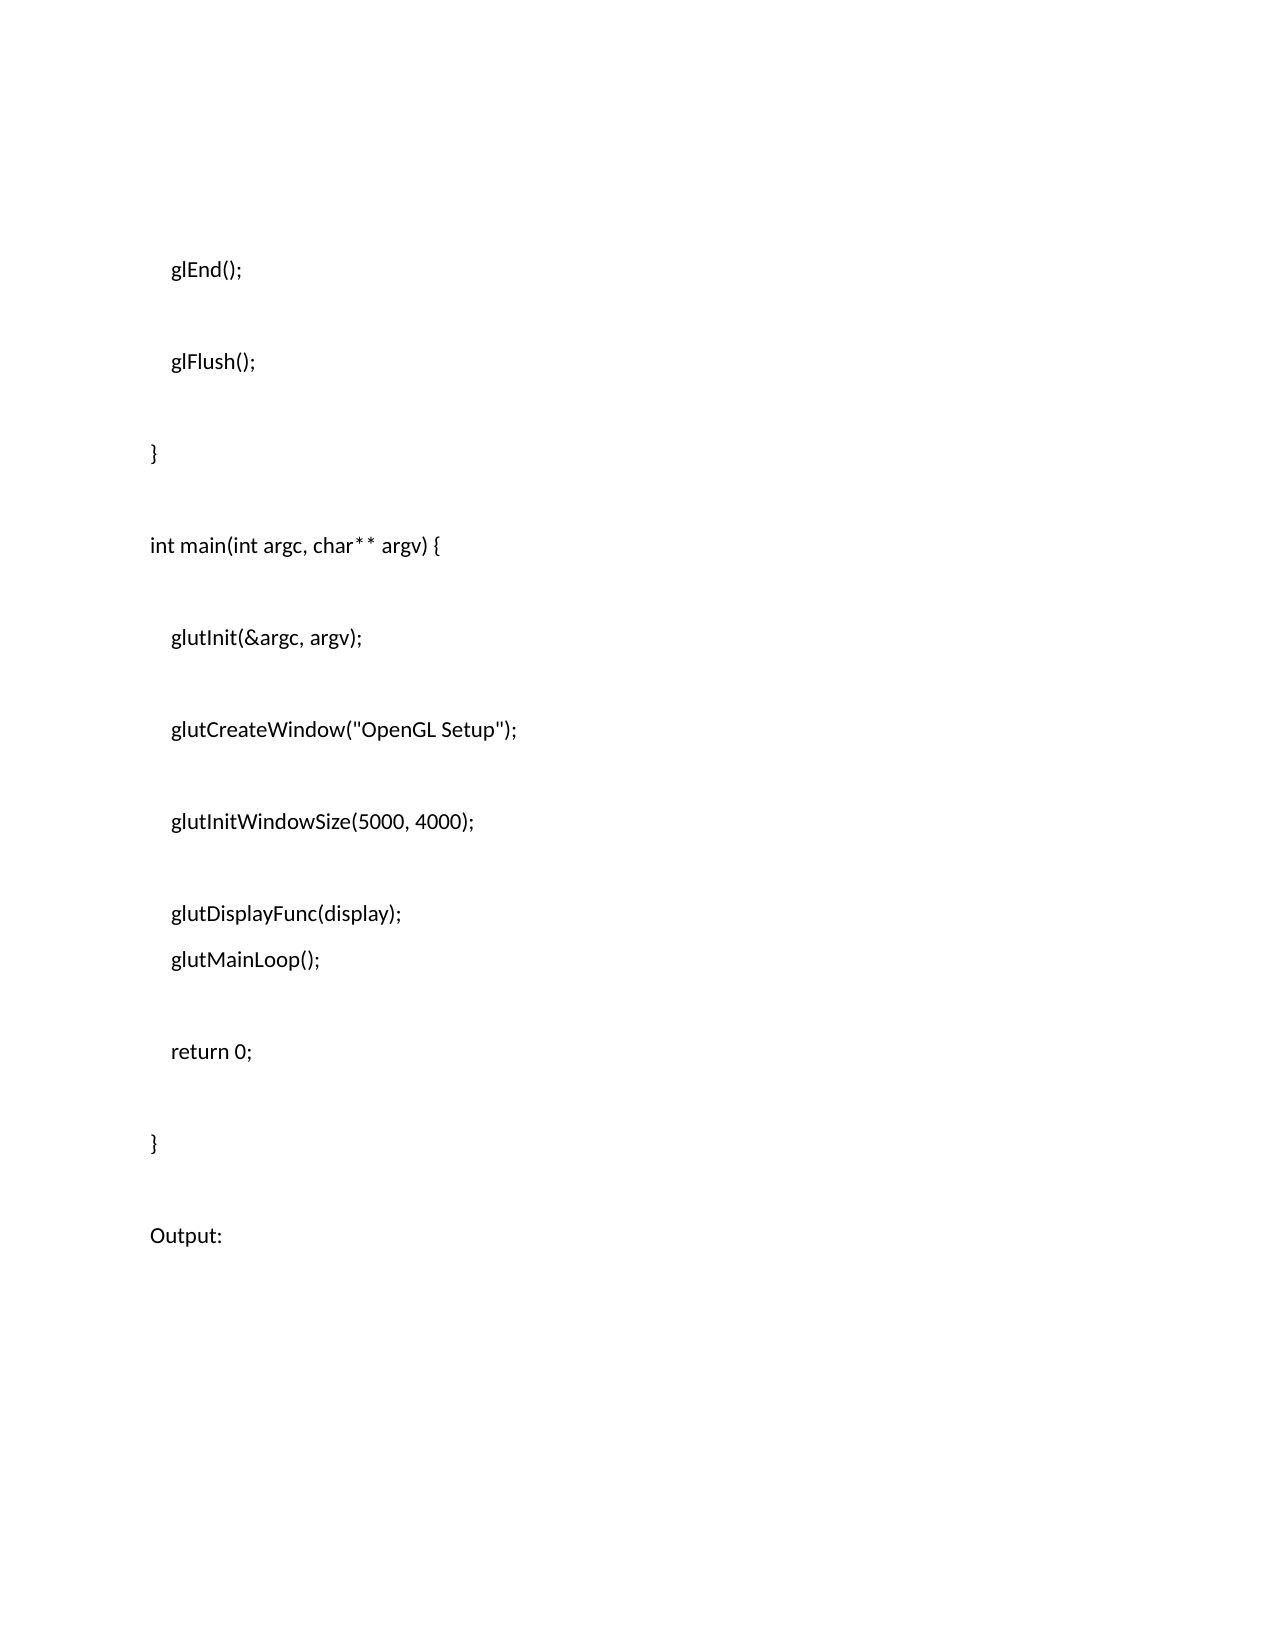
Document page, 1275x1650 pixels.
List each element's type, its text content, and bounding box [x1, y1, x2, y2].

text glutCreateWindow("OpenGL Setup"); [150, 715, 1125, 743]
text return 0; [150, 1037, 1125, 1066]
text glEnd(); [150, 255, 1125, 283]
text Output: [150, 1222, 1125, 1250]
text int main(int argc, char** argv) { [150, 531, 1125, 559]
text glutMainLoop(); [150, 945, 1125, 973]
text glutInitWindowSize(5000, 4000); [150, 807, 1125, 835]
text glutInit(&argc, argv); [150, 623, 1125, 651]
text glFlush(); [150, 347, 1125, 375]
text } [150, 439, 1125, 467]
text } [150, 1129, 1125, 1158]
text glutDisplayFunc(display); [150, 899, 1125, 927]
